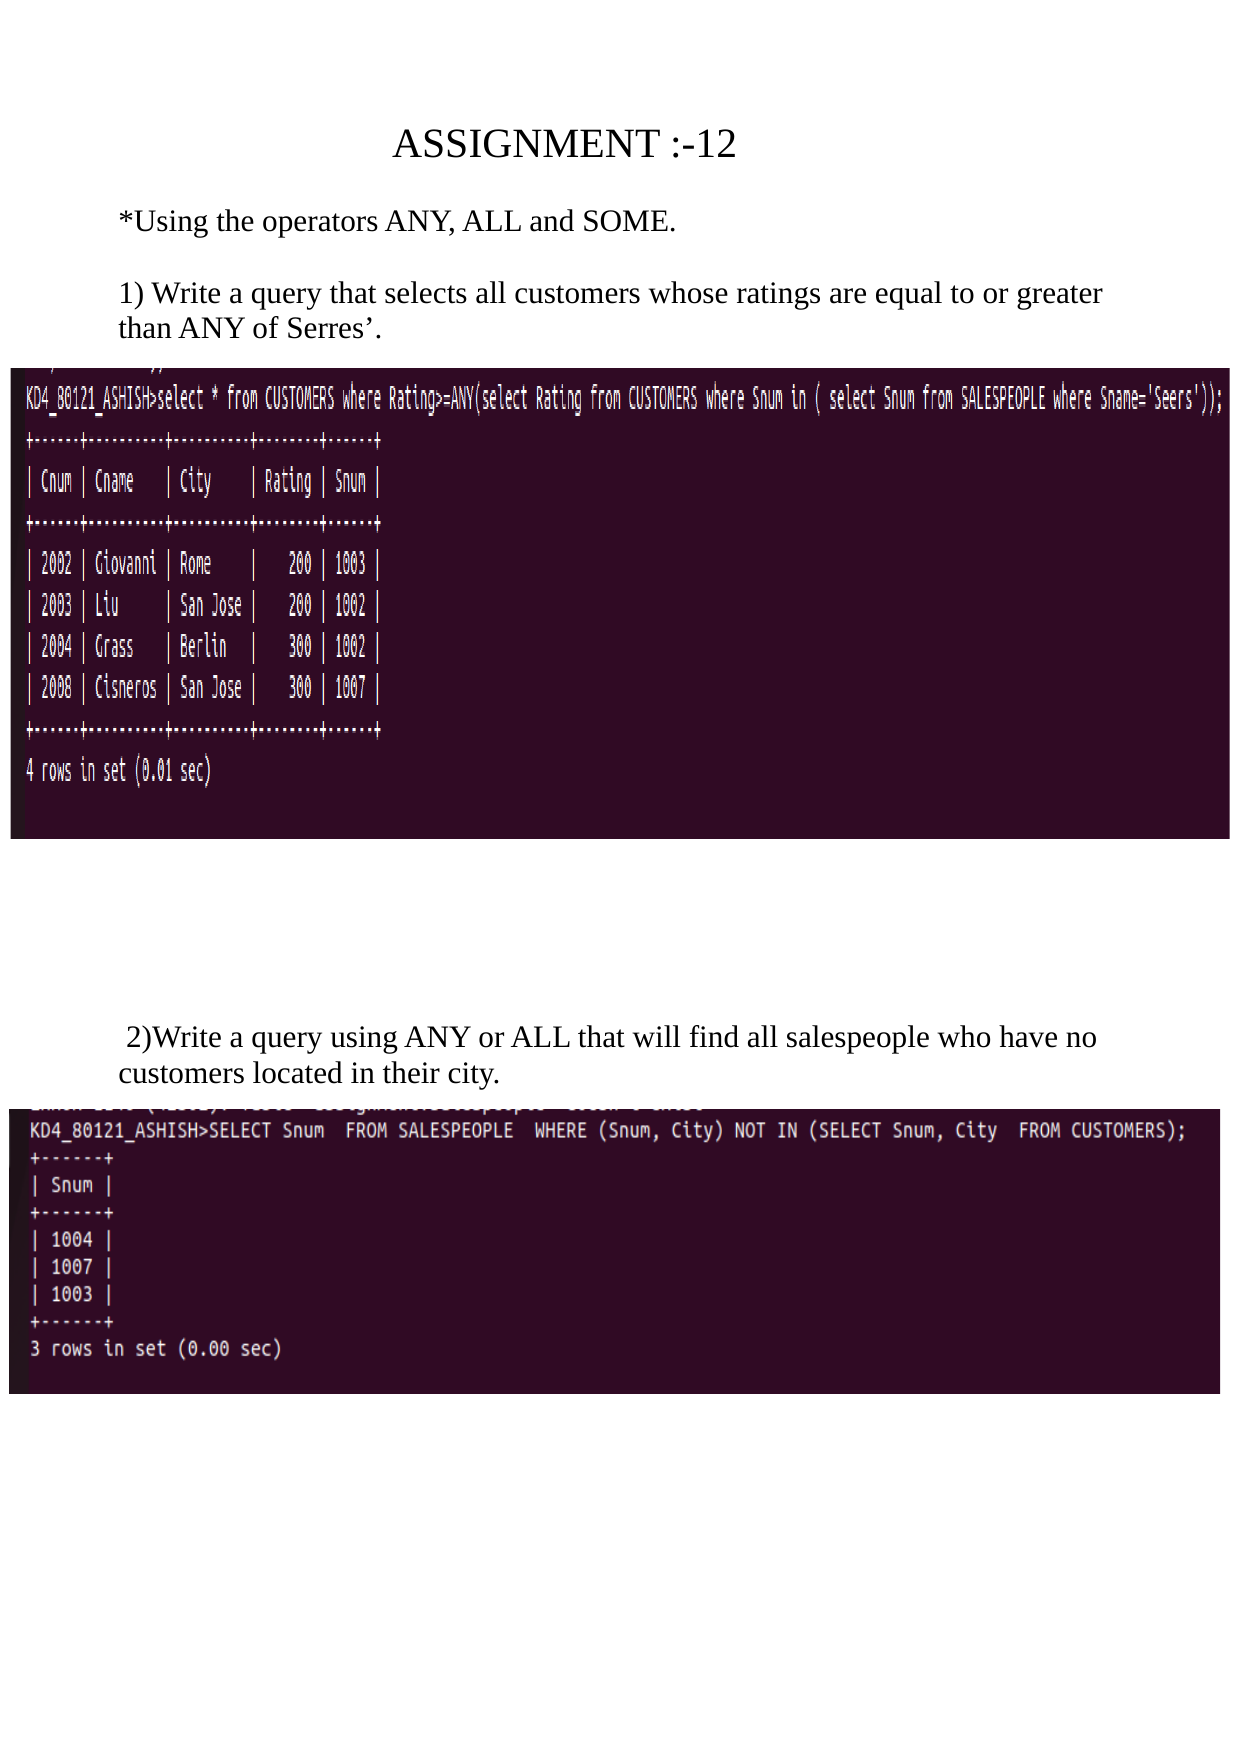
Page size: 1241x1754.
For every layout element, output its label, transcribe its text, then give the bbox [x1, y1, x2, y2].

text 1) Write a query that selects all customers whose ratings are equal to or greater than ANY of Serres’. [118, 274, 1122, 346]
text ASSIGNMENT :-12 [118, 118, 1122, 166]
picture [10, 368, 1230, 839]
text *Using the operators ANY, ALL and SOME. [118, 202, 1122, 238]
picture [9, 1109, 1221, 1394]
text 2)Write a query using ANY or ALL that will find all salespeople who have no customers located in their city. [118, 1018, 1122, 1090]
